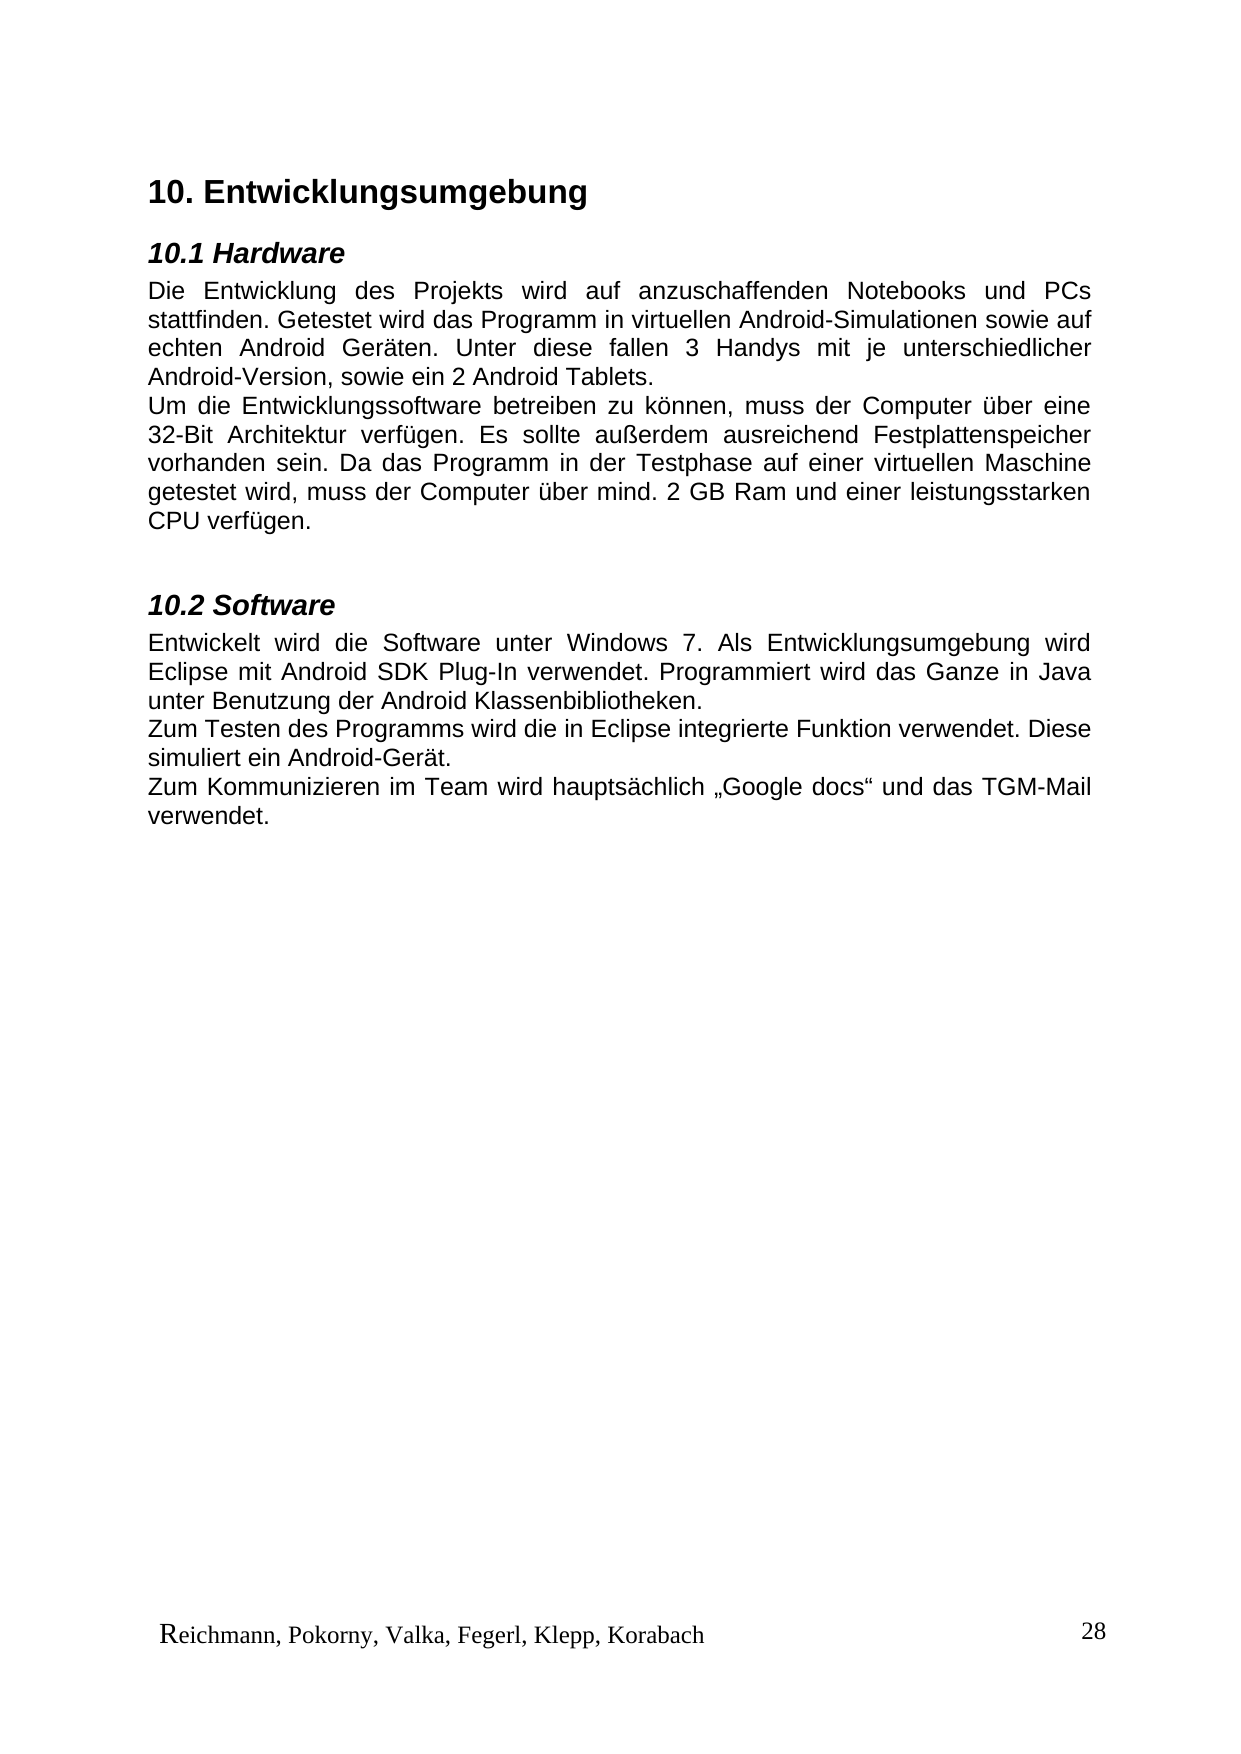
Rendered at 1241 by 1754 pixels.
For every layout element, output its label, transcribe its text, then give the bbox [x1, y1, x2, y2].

subtitle 10.1 Hardware [148, 236, 1093, 269]
subtitle 10.2 Software [148, 588, 1093, 622]
subtitle 10. Entwicklungsumgebung [148, 173, 1093, 211]
text Die Entwicklung des Projekts wird auf anzuschaffenden Notebooks und PCs stattfinden. Getestet wird das Programm in virtuellen Android-Simulationen sowie auf echten Android Geräten. Unter diese fallen 3 Handys mit je unterschiedlicher Android-Version, sowie ein 2 Android Tablets. [148, 276, 1093, 391]
text Zum Kommunizieren im Team wird hauptsächlich „Google docs“ und das TGM-Mail verwendet. [148, 772, 1093, 829]
text Um die Entwicklungssoftware betreiben zu können, muss der Computer über eine 32-Bit Architektur verfügen. Es sollte außerdem ausreichend Festplattenspeicher vorhanden sein. Da das Programm in der Testphase auf einer virtuellen Maschine getestet wird, muss der Computer über mind. 2 GB Ram und einer leistungsstarken CPU verfügen. [148, 391, 1093, 534]
text Entwickelt wird die Software unter Windows 7. Als Entwicklungsumgebung wird Eclipse mit Android SDK Plug-In verwendet. Programmiert wird das Ganze in Java unter Benutzung der Android Klassenbibliotheken. [148, 628, 1093, 714]
text Zum Testen des Programms wird die in Eclipse integrierte Funktion verwendet. Diese simuliert ein Android-Gerät. [148, 714, 1093, 772]
